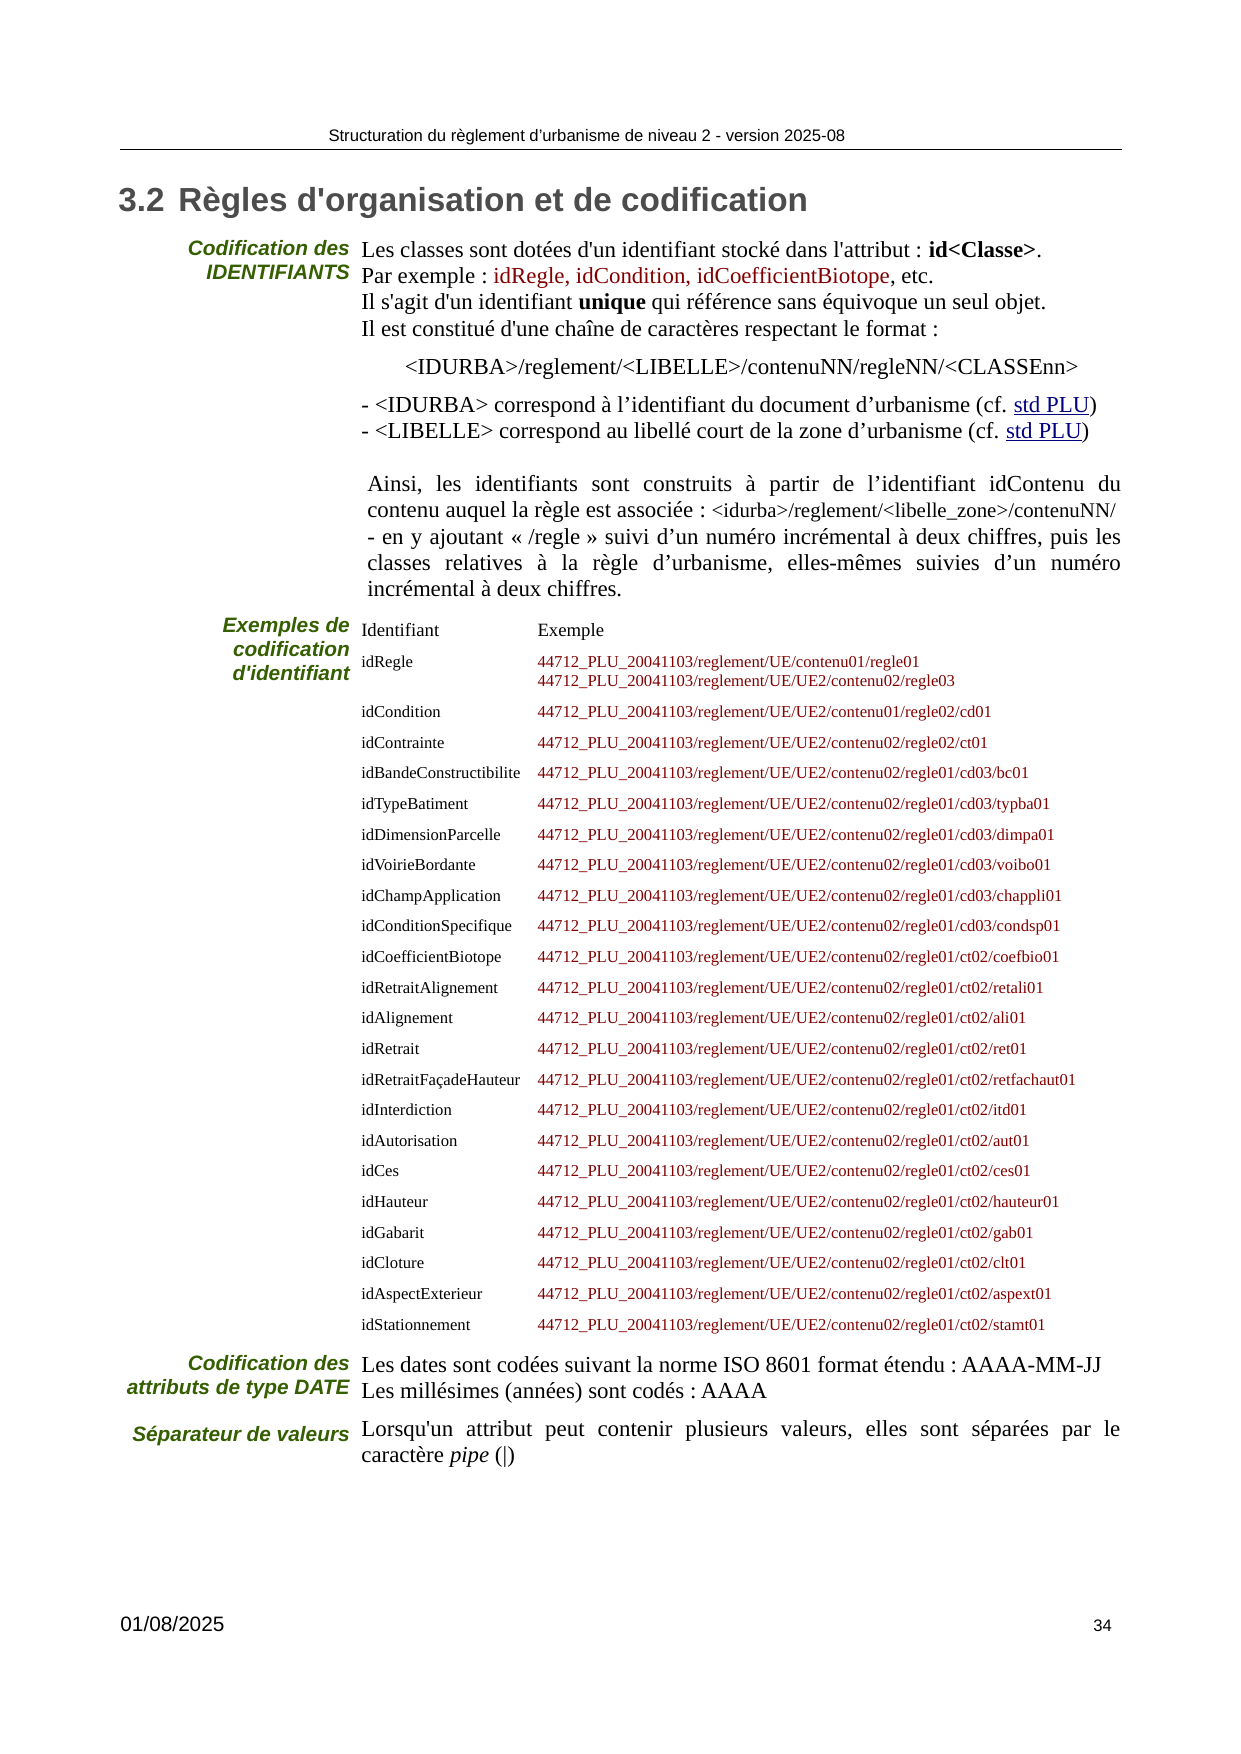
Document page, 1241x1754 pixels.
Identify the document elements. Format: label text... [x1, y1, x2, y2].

table_cell idCondition [355, 696, 532, 727]
table_header Codification des IDENTIFIANTS [118, 230, 355, 607]
table_cell idTypeBatiment [355, 788, 532, 818]
table_cell idAutorisation [355, 1125, 532, 1155]
table_cell 44712_PLU_20041103/reglement/UE/UE2/contenu02/regle01/cd03/voibo01 [532, 849, 1122, 880]
table_cell idCoefficientBiotope [355, 941, 532, 972]
table_header Les classes sont dotées d'un identifiant stocké dans l'attribut : id<Classe>. Par exemple : idRegle, idCondition, idCoefficientBiotope, etc. Il s'agit d'un identifiant unique qui référence sans équivoque un seul objet. Il est constitué d'une chaîne de caractères respectant le format : <IDURBA>/reglement/<LIBELLE>/contenuNN/regleNN/<CLASSEnn> - <IDURBA> correspond à l’identifiant du document d’urbanisme (cf. std PLU) - <LIBELLE> correspond au libellé court de la zone d’urbanisme (cf. std PLU) Ainsi, les identifiants sont construits à partir de l’identifiant idContenu du contenu auquel la règle est associée : <idurba>/reglement/<libelle_zone>/contenuNN/ - en y ajoutant « /regle » suivi d’un numéro incrémental à deux chiffres, puis les classes relatives à la règle d’urbanisme, elles-mêmes suivies d’un numéro incrémental à deux chiffres. [355, 230, 1122, 607]
table_cell 44712_PLU_20041103/reglement/UE/UE2/contenu02/regle01/ct02/ces01 [532, 1155, 1122, 1186]
table_cell 44712_PLU_20041103/reglement/UE/UE2/contenu02/regle01/ct02/coefbio01 [532, 941, 1122, 972]
table_header Identifiant [355, 613, 532, 646]
table_cell 44712_PLU_20041103/reglement/UE/UE2/contenu02/regle02/ct01 [532, 727, 1122, 757]
table_cell Séparateur de valeurs [118, 1409, 355, 1473]
table_cell idBandeConstructibilite [355, 757, 532, 788]
table_cell 44712_PLU_20041103/reglement/UE/UE2/contenu02/regle01/ct02/retfachaut01 [532, 1064, 1122, 1094]
table_cell 44712_PLU_20041103/reglement/UE/UE2/contenu02/regle01/ct02/itd01 [532, 1094, 1122, 1125]
table_cell idCes [355, 1155, 532, 1186]
table_cell idChampApplication [355, 880, 532, 910]
table_cell Codification des attributs de type DATE [118, 1345, 355, 1409]
table_cell idGabarit [355, 1217, 532, 1247]
table_cell idVoirieBordante [355, 849, 532, 880]
table_cell 44712_PLU_20041103/reglement/UE/UE2/contenu01/regle02/cd01 [532, 696, 1122, 727]
table_cell idAspectExterieur [355, 1278, 532, 1308]
table_cell Les dates sont codées suivant la norme ISO 8601 format étendu : AAAA-MM-JJ Les millésimes (années) sont codés : AAAA [355, 1345, 1122, 1409]
table_cell 44712_PLU_20041103/reglement/UE/UE2/contenu02/regle01/cd03/dimpa01 [532, 819, 1122, 849]
table_cell [355, 1339, 1122, 1345]
table_cell 44712_PLU_20041103/reglement/UE/UE2/contenu02/regle01/ct02/clt01 [532, 1247, 1122, 1278]
subtitle Règles d'organisation et de codification [118, 180, 1122, 218]
table_cell 44712_PLU_20041103/reglement/UE/UE2/contenu02/regle01/ct02/ali01 [532, 1002, 1122, 1033]
table_cell idContrainte [355, 727, 532, 757]
table_cell 44712_PLU_20041103/reglement/UE/UE2/contenu02/regle01/ct02/stamt01 [532, 1309, 1122, 1339]
table_cell 44712_PLU_20041103/reglement/UE/UE2/contenu02/regle01/ct02/aut01 [532, 1125, 1122, 1155]
table_cell Exemples de codification d'identifiant [118, 608, 355, 1345]
table_cell 44712_PLU_20041103/reglement/UE/UE2/contenu02/regle01/cd03/typba01 [532, 788, 1122, 818]
table_cell 44712_PLU_20041103/reglement/UE/contenu01/regle01 44712_PLU_20041103/reglement/UE/UE2/contenu02/regle03 [532, 646, 1122, 696]
table_cell 44712_PLU_20041103/reglement/UE/UE2/contenu02/regle01/ct02/ret01 [532, 1033, 1122, 1063]
table_cell idAlignement [355, 1002, 532, 1033]
table_cell 44712_PLU_20041103/reglement/UE/UE2/contenu02/regle01/cd03/condsp01 [532, 910, 1122, 941]
table_cell idStationnement [355, 1309, 532, 1339]
table_cell 44712_PLU_20041103/reglement/UE/UE2/contenu02/regle01/cd03/bc01 [532, 757, 1122, 788]
table_cell 44712_PLU_20041103/reglement/UE/UE2/contenu02/regle01/ct02/hauteur01 [532, 1186, 1122, 1217]
table_cell idRetraitFaçadeHauteur [355, 1064, 532, 1094]
table_cell idCloture [355, 1247, 532, 1278]
table_cell 44712_PLU_20041103/reglement/UE/UE2/contenu02/regle01/ct02/gab01 [532, 1217, 1122, 1247]
table_cell idConditionSpecifique [355, 910, 532, 941]
table_cell Lorsqu'un attribut peut contenir plusieurs valeurs, elles sont séparées par le caractère pipe (|) [355, 1409, 1122, 1473]
table_cell 44712_PLU_20041103/reglement/UE/UE2/contenu02/regle01/cd03/chappli01 [532, 880, 1122, 910]
table_cell idHauteur [355, 1186, 532, 1217]
table_cell 44712_PLU_20041103/reglement/UE/UE2/contenu02/regle01/ct02/retali01 [532, 972, 1122, 1002]
table_header Exemple [532, 613, 1122, 646]
table_cell idRegle [355, 646, 532, 696]
table_cell [355, 608, 1122, 613]
table_cell idDimensionParcelle [355, 819, 532, 849]
table_cell 44712_PLU_20041103/reglement/UE/UE2/contenu02/regle01/ct02/aspext01 [532, 1278, 1122, 1308]
table_cell idRetraitAlignement [355, 972, 532, 1002]
table_cell idInterdiction [355, 1094, 532, 1125]
table_cell idRetrait [355, 1033, 532, 1063]
